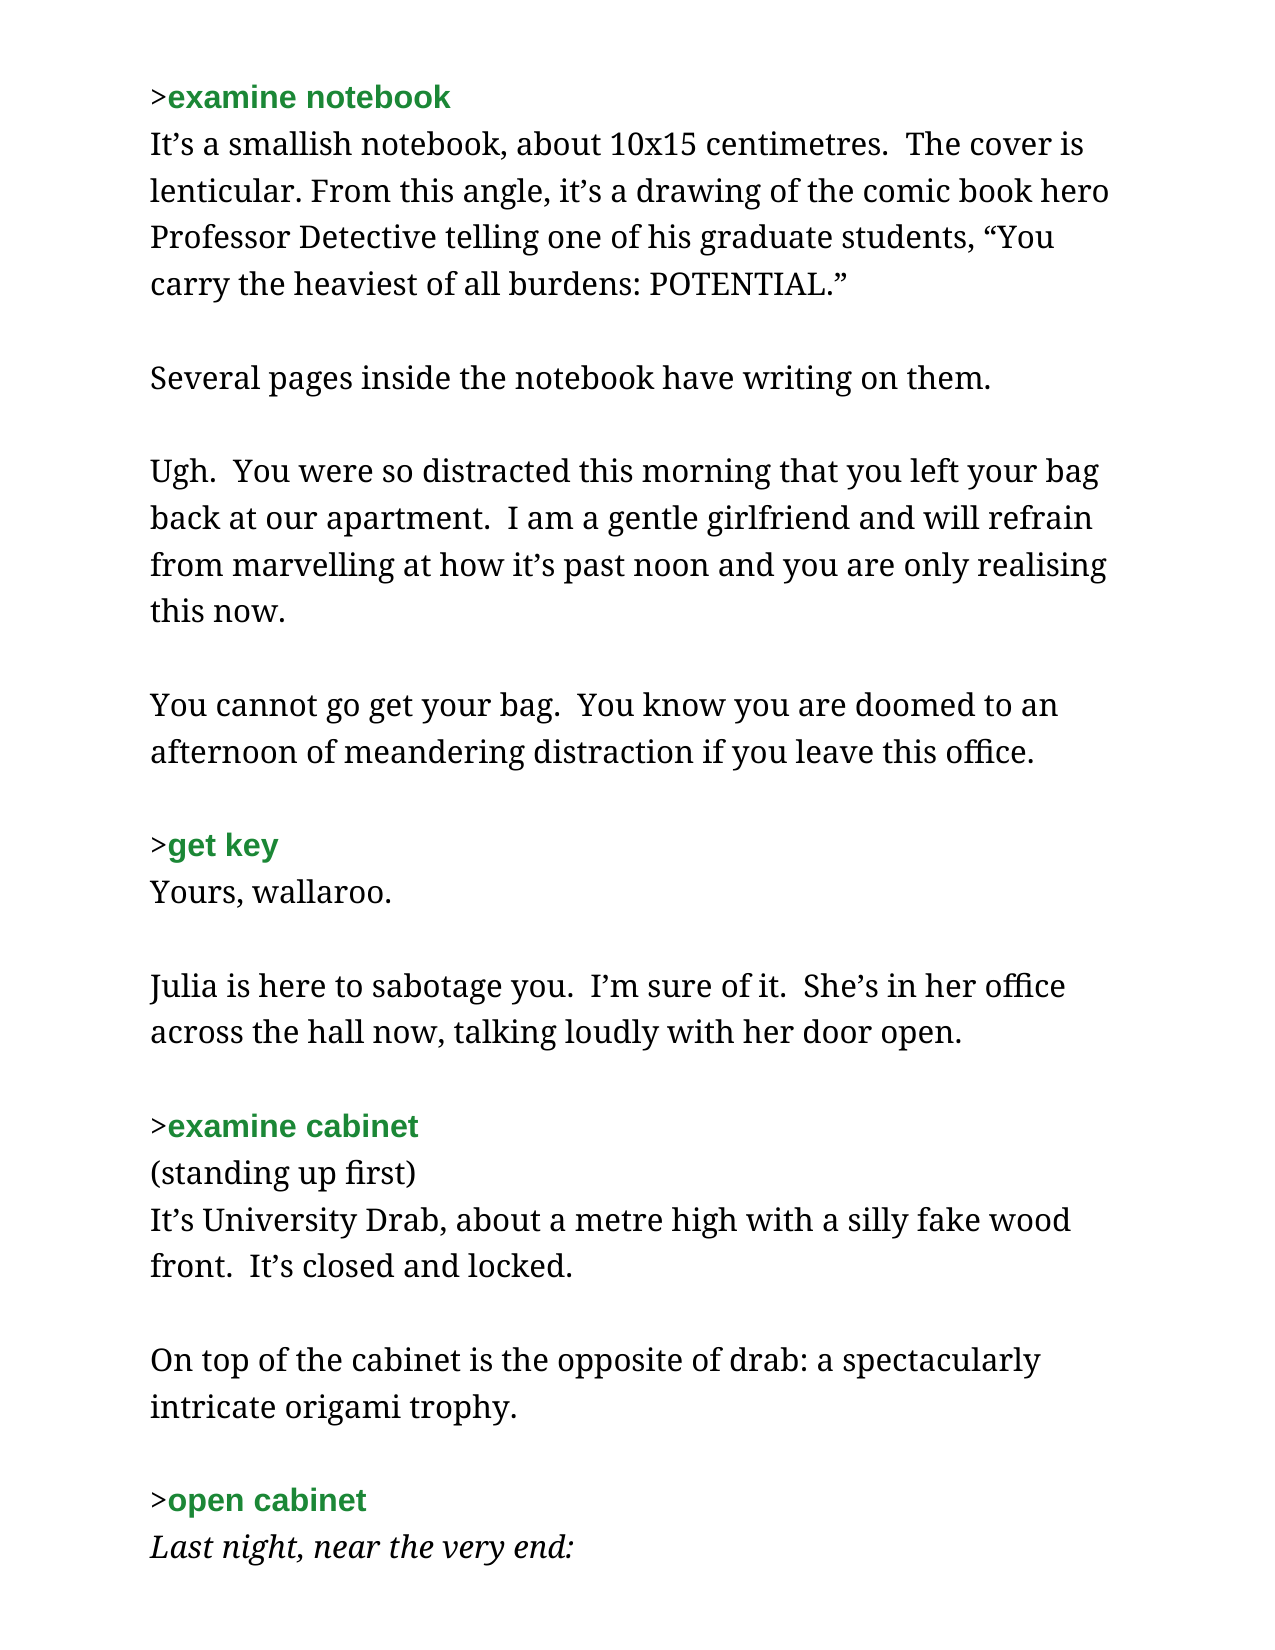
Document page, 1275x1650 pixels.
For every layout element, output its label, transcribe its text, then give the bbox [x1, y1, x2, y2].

text >open cabinet [150, 1478, 1125, 1521]
text Julia is here to sabotage you. I’m sure of it. She’s in her office across the hall now, talking loudly with her door open. [150, 964, 1125, 1053]
text >examine notebook [150, 75, 1125, 118]
text (standing up first) [150, 1151, 1125, 1193]
text On top of the cabinet is the opposite of drab: a spectacularly intricate origami trophy. [150, 1338, 1125, 1427]
text >get key [150, 823, 1125, 866]
text It’s a smallish notebook, about 10x15 centimetres. The cover is lenticular. From this angle, it’s a drawing of the comic book hero Professor Detective telling one of his graduate students, “You carry the heaviest of all burdens: POTENTIAL.” [150, 122, 1125, 305]
text It’s University Drab, about a metre high with a silly fake wood front. It’s closed and locked. [150, 1197, 1125, 1287]
text Several pages inside the notebook have writing on them. [150, 356, 1125, 398]
text You cannot go get your bag. You know you are doomed to an afternoon of meandering distraction if you leave this office. [150, 683, 1125, 772]
text Yours, wallaroo. [150, 870, 1125, 913]
text Last night, near the very end: [150, 1525, 1125, 1567]
text Ugh. You were so distracted this morning that you left your bag back at our apartment. I am a gentle girlfriend and will refrain from marvelling at how it’s past noon and you are only realising this now. [150, 449, 1125, 632]
text >examine cabinet [150, 1104, 1125, 1147]
